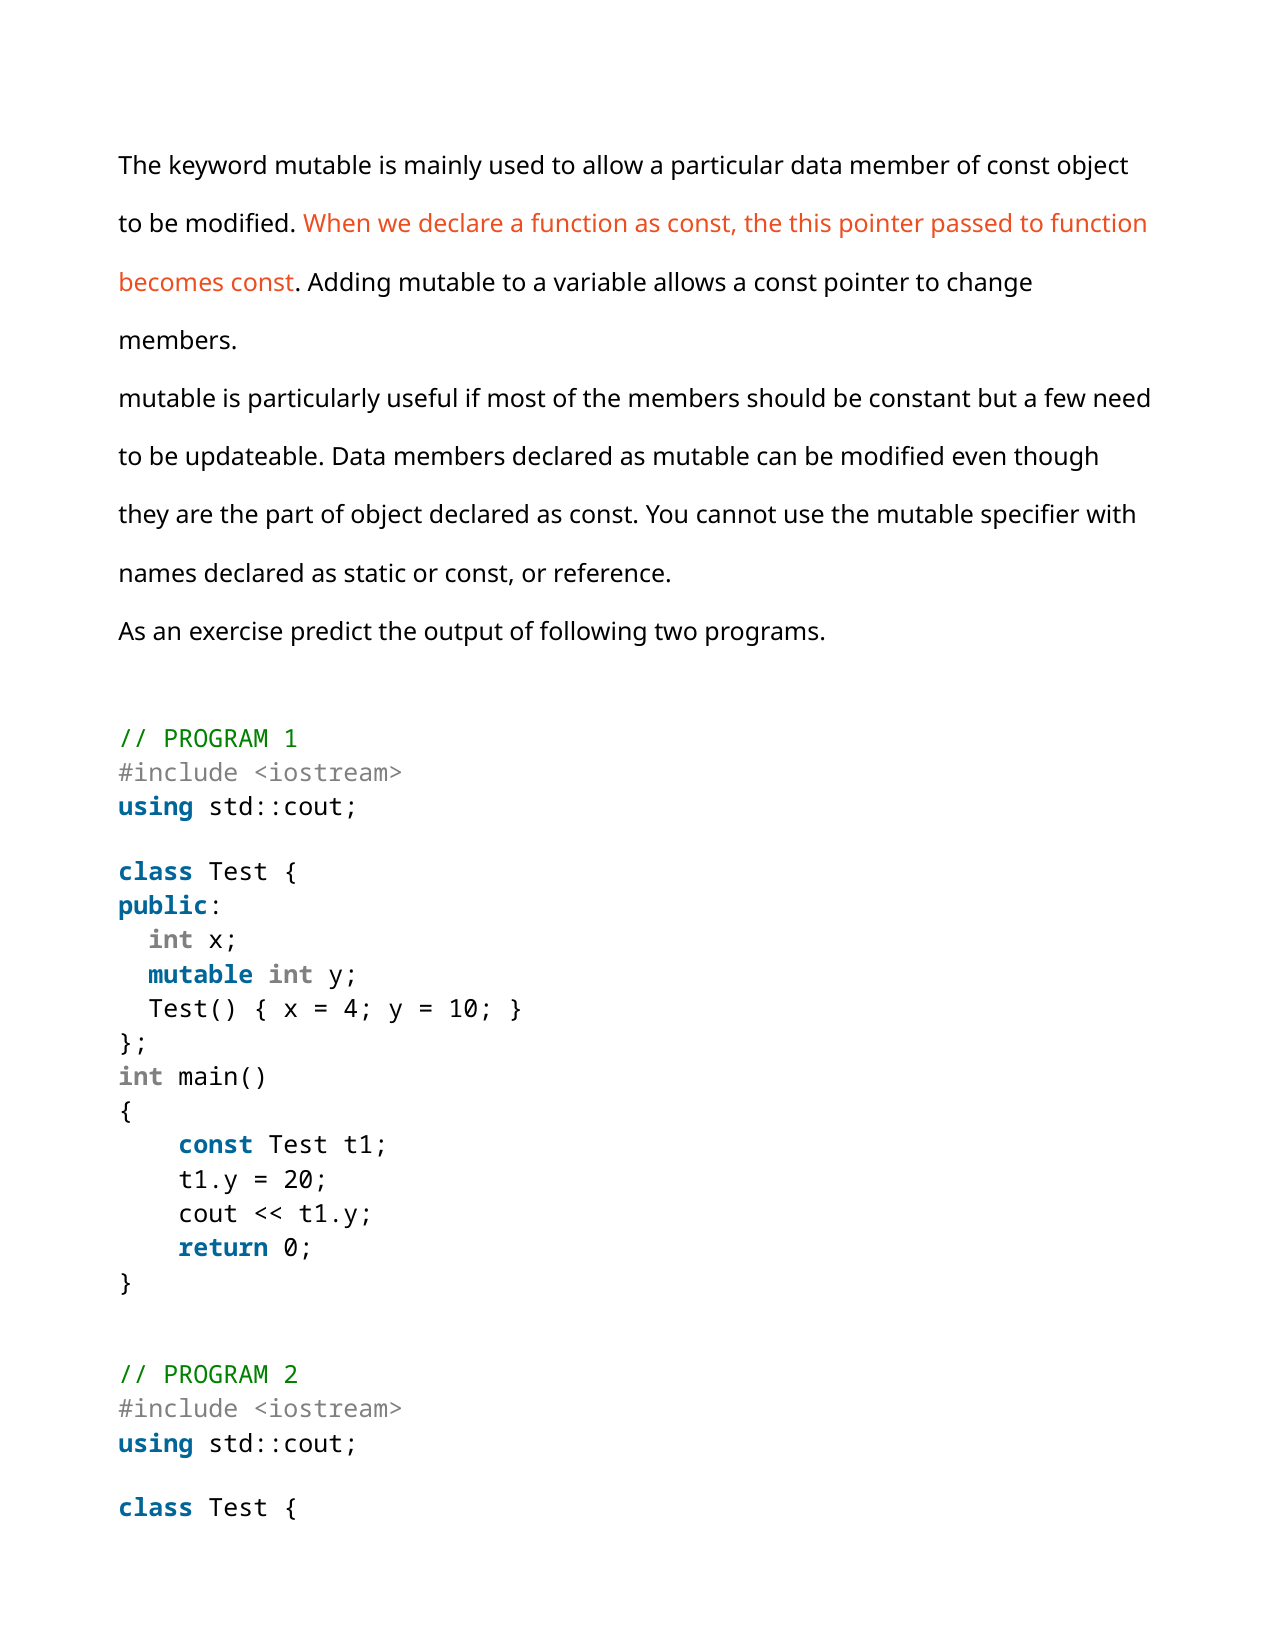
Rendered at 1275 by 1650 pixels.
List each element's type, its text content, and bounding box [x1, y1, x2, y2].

table_header // PROGRAM 2 #include <iostream> using std::cout; class Test { [118, 1357, 548, 1524]
text The keyword mutable is mainly used to allow a particular data member of const object to be modified. When we declare a function as const, the this pointer passed to function becomes const. Adding mutable to a variable allows a const pointer to change members. mutable is particularly useful if most of the members should be constant but a few need to be updateable. Data members declared as mutable can be modified even though they are the part of object declared as const. You cannot use the mutable specifier with names declared as static or const, or reference. [118, 148, 1157, 589]
text As an exercise predict the output of following two programs. [118, 614, 1157, 648]
table_header // PROGRAM 1 #include <iostream> using std::cout; class Test { public: int x; mutable int y; Test() { x = 4; y = 10; } }; int main() { const Test t1; t1.y = 20; cout << t1.y; return 0; } [118, 721, 548, 1298]
